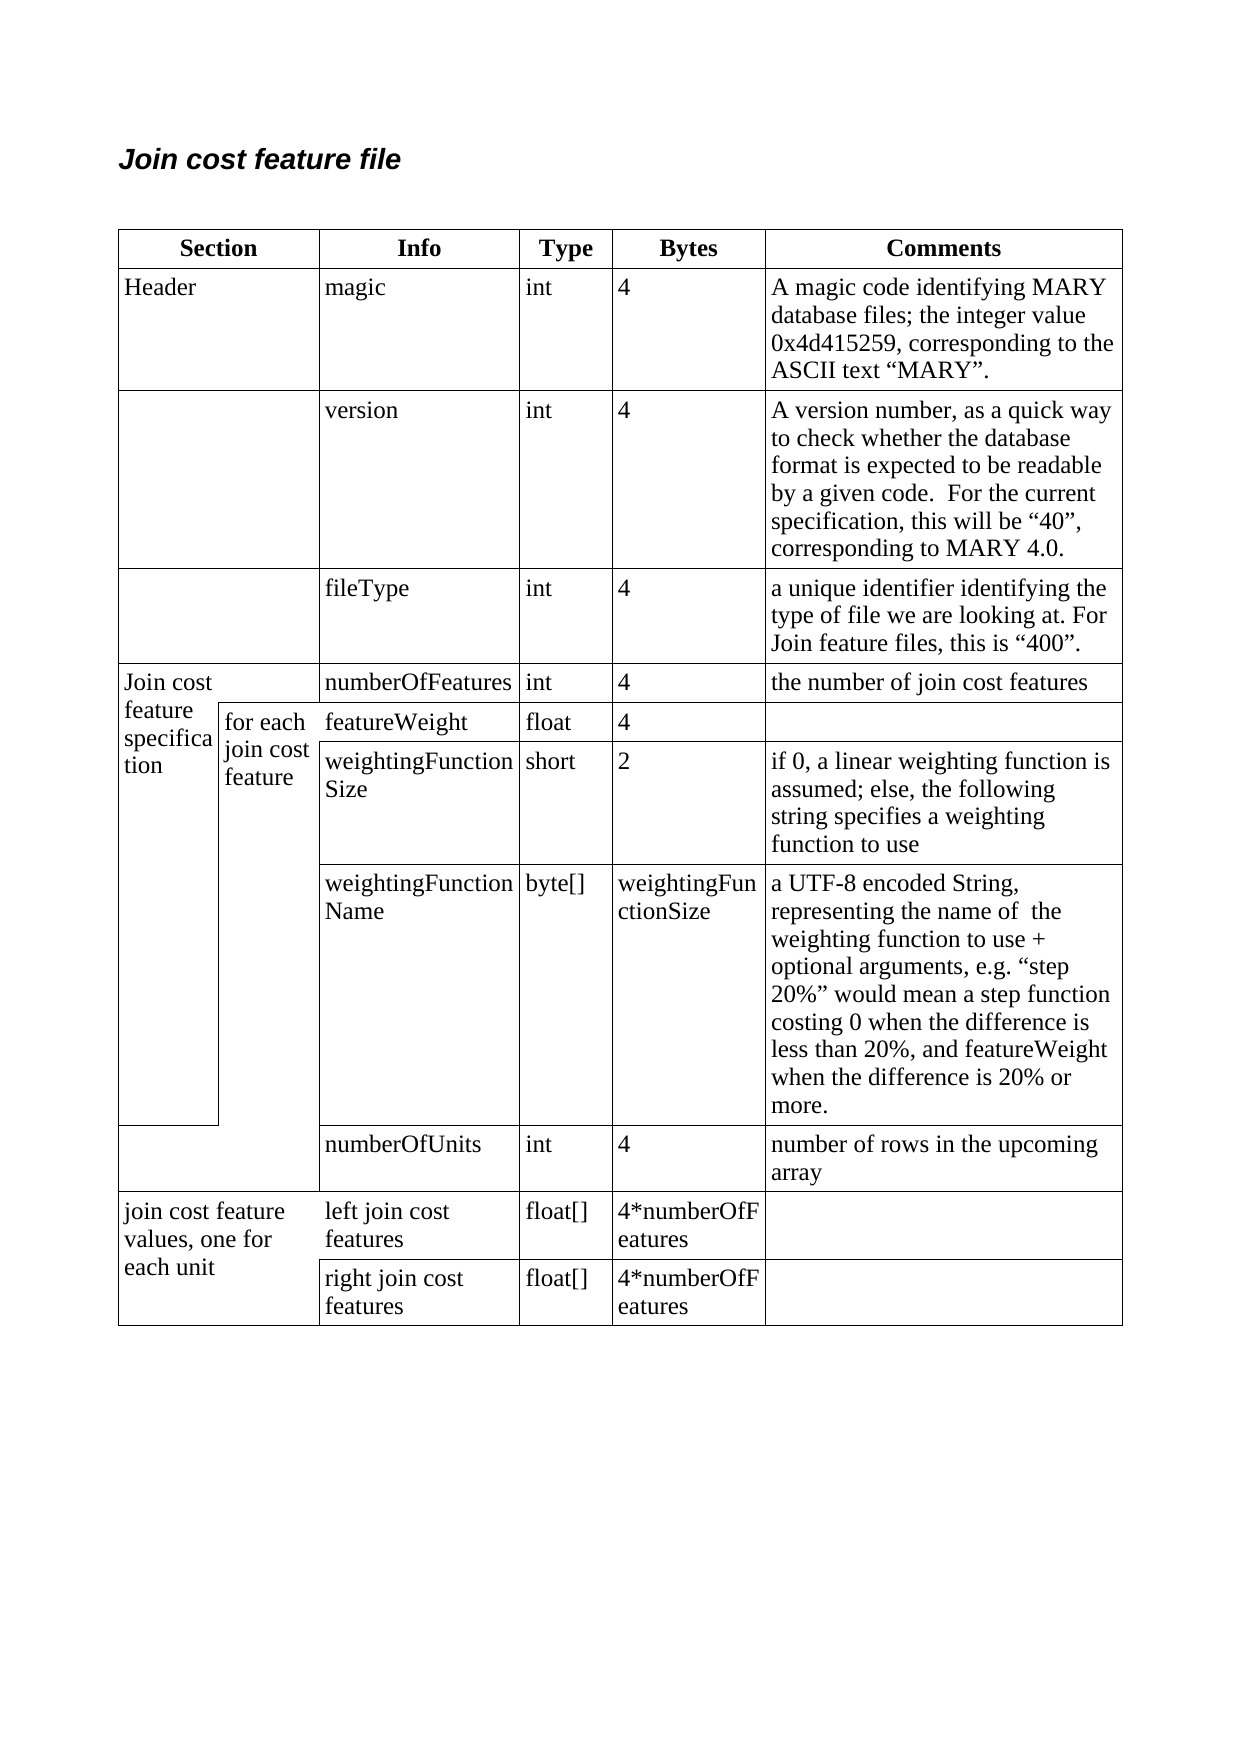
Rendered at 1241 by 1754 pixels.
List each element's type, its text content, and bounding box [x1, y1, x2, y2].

table_cell int [520, 391, 612, 568]
table_header Info [320, 230, 519, 268]
table_cell 4 [613, 269, 765, 390]
table_cell [119, 569, 319, 663]
table_header 4 [613, 664, 765, 702]
table_header float [520, 703, 612, 741]
table_header Section [119, 230, 319, 268]
table_cell join cost feature values, one for each unit [119, 1192, 319, 1325]
table_header float[] [520, 1192, 612, 1258]
table_cell Header [119, 269, 319, 390]
table_cell 4*numberOfFeatures [613, 1260, 765, 1325]
table_cell right join cost features [320, 1260, 519, 1325]
table_cell weightingFunctionName [320, 865, 519, 1124]
table_header [219, 664, 319, 702]
table_cell [119, 1125, 319, 1191]
table_header [766, 703, 1122, 741]
table_cell if 0, a linear weighting function is assumed; else, the following string specifies a weighting function to use [766, 742, 1122, 863]
table_cell 4 [613, 1126, 765, 1191]
table_cell 4 [613, 391, 765, 568]
table_cell a UTF-8 encoded String, representing the name of the weighting function to use + optional arguments, e.g. “step 20%” would mean a step function costing 0 when the difference is less than 20%, and featureWeight when the difference is 20% or more. [766, 865, 1122, 1124]
table_cell short [520, 742, 612, 863]
table_cell magic [320, 269, 519, 390]
table_cell number of rows in the upcoming array [766, 1126, 1122, 1191]
table_header Bytes [613, 230, 765, 268]
table_cell [119, 391, 319, 568]
table_cell for each join cost feature [219, 703, 319, 1124]
table_header [766, 1192, 1122, 1258]
table_header int [520, 664, 612, 702]
table_cell numberOfUnits [320, 1126, 519, 1191]
table_cell a unique identifier identifying the type of file we are looking at. For Join feature files, this is “400”. [766, 569, 1122, 663]
table_header 4 [613, 703, 765, 741]
table_header 4*numberOfFeatures [613, 1192, 765, 1258]
table_cell A version number, as a quick way to check whether the database format is expected to be readable by a given code. For the current specification, this will be “40”, corresponding to MARY 4.0. [766, 391, 1122, 568]
table_cell int [520, 1126, 612, 1191]
table_header featureWeight [319, 703, 519, 741]
table_header Comments [766, 230, 1122, 268]
table_cell fileType [320, 569, 519, 663]
table_cell int [520, 569, 612, 663]
table_header Type [520, 230, 612, 268]
table_cell version [320, 391, 519, 568]
table_cell [766, 1260, 1122, 1325]
table_cell 2 [613, 742, 765, 863]
subtitle Join cost feature file [118, 143, 1122, 176]
table_cell A magic code identifying MARY database files; the integer value 0x4d415259, corresponding to the ASCII text “MARY”. [766, 269, 1122, 390]
table_header left join cost features [319, 1192, 519, 1258]
table_cell int [520, 269, 612, 390]
table_header the number of join cost features [766, 664, 1122, 702]
table_cell float[] [520, 1260, 612, 1325]
table_cell Join cost feature specification [119, 664, 218, 1124]
table_cell byte[] [520, 865, 612, 1124]
table_cell weightingFunctionSize [613, 865, 765, 1124]
table_cell weightingFunctionSize [320, 742, 519, 863]
table_header numberOfFeatures [320, 664, 519, 702]
table_cell 4 [613, 569, 765, 663]
